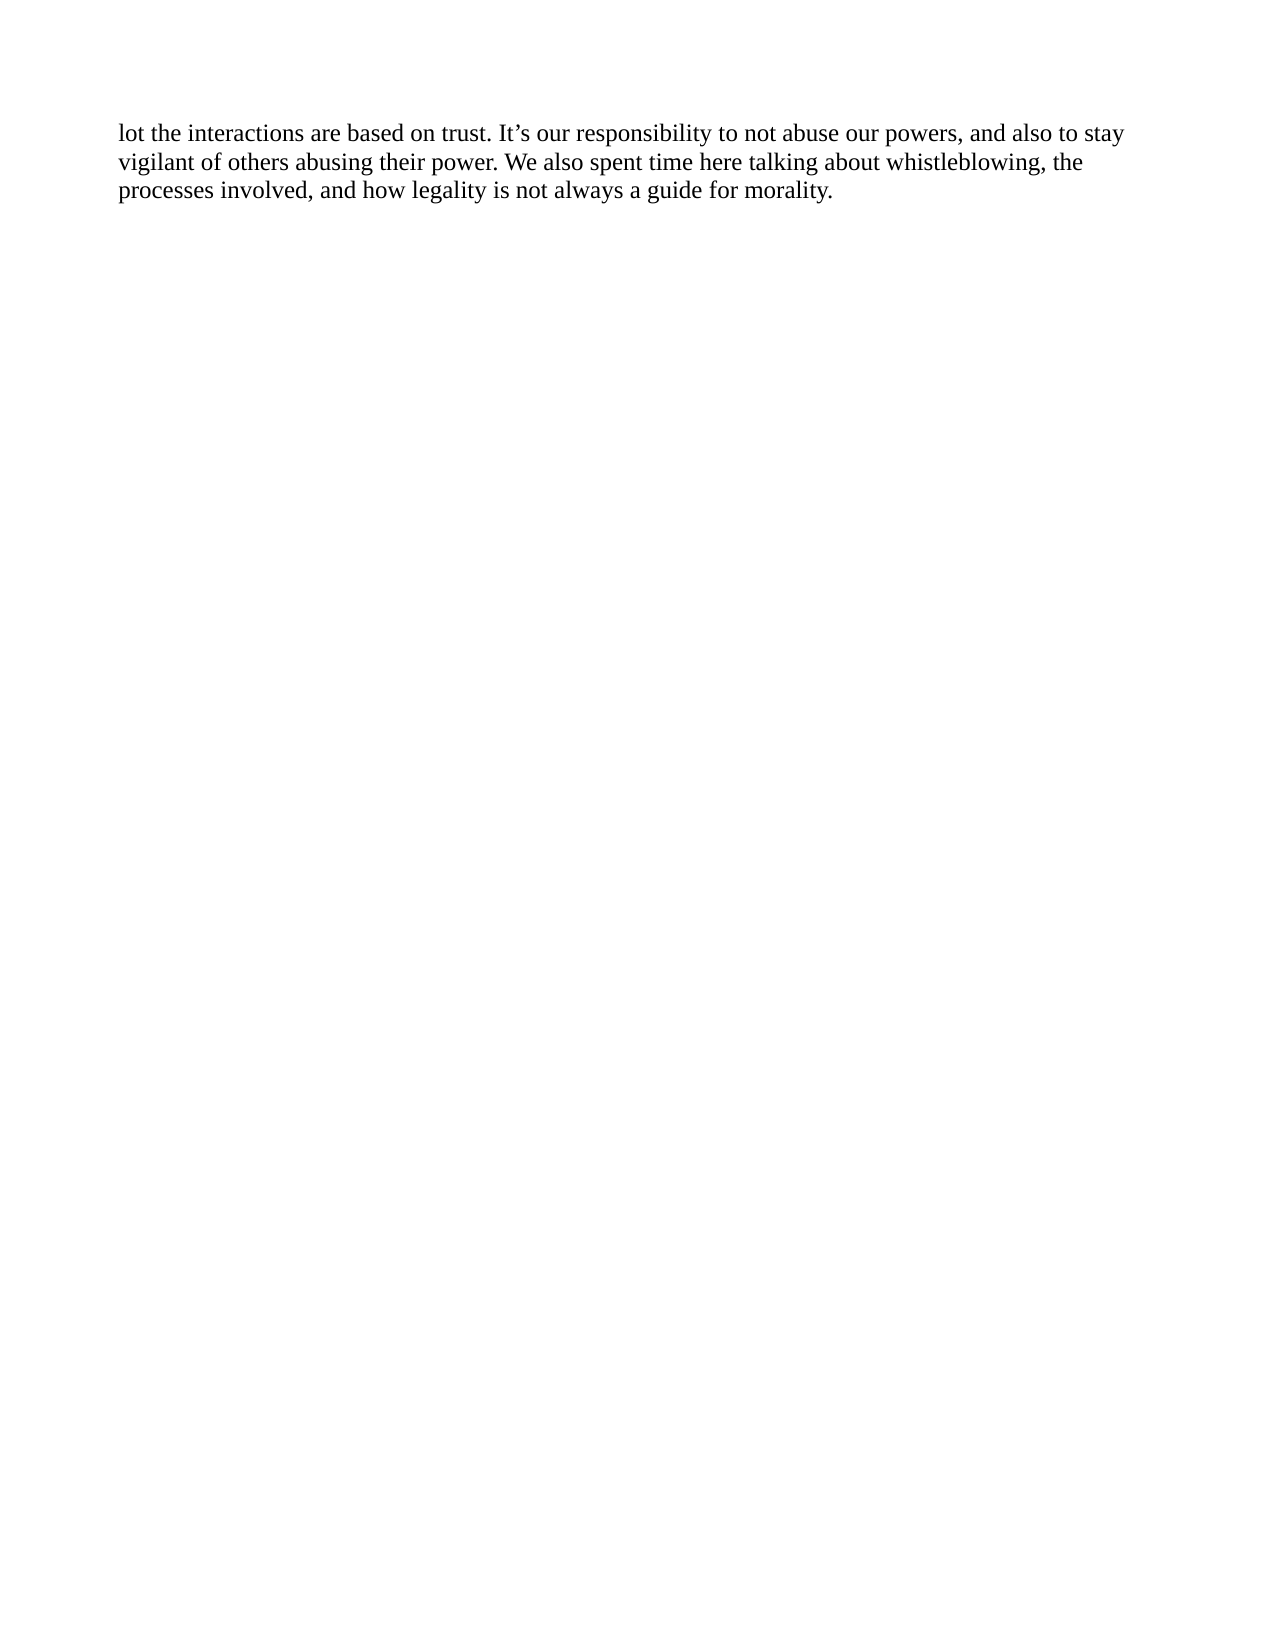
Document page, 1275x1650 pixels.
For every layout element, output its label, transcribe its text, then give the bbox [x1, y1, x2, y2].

text lot the interactions are based on trust. It’s our responsibility to not abuse our powers, and also to stay vigilant of others abusing their power. We also spent time here talking about whistleblowing, the processes involved, and how legality is not always a guide for morality. [118, 118, 1157, 204]
